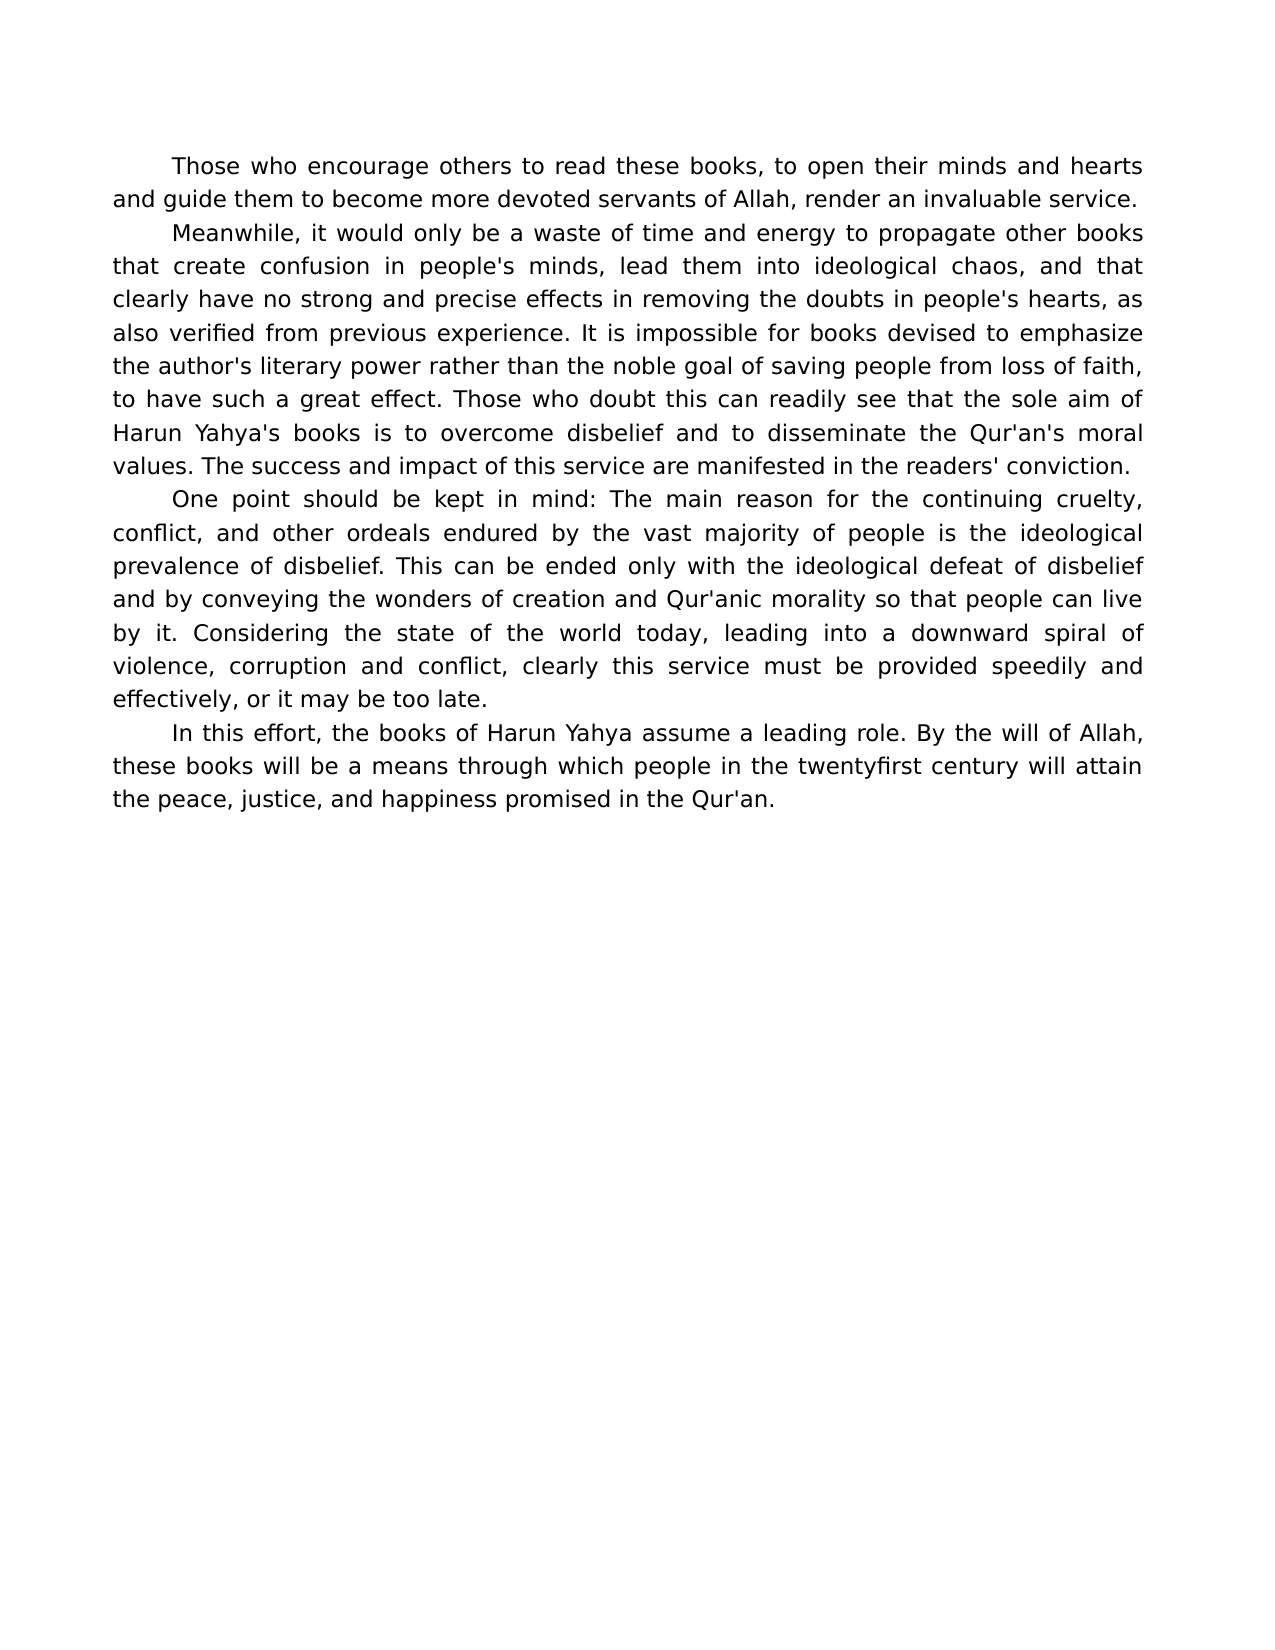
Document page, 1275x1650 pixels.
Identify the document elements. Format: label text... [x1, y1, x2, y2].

text Those who encourage others to read these books, to open their minds and hearts and guide them to become more devoted servants of Allah, render an invaluable service. [112, 148, 1145, 214]
text One point should be kept in mind: The main reason for the continuing cruelty, conflict, and other ordeals endured by the vast majority of people is the ideological prevalence of disbelief. This can be ended only with the ideological defeat of disbelief and by conveying the wonders of creation and Qur'anic morality so that people can live by it. Considering the state of the world today, leading into a downward spiral of violence, corruption and conflict, clearly this service must be provided speedily and effectively, or it may be too late. [112, 481, 1145, 714]
text Meanwhile, it would only be a waste of time and energy to propagate other books that create confusion in people's minds, lead them into ideological chaos, and that clearly have no strong and precise effects in removing the doubts in people's hearts, as also verified from previous experience. It is impossible for books devised to emphasize the author's literary power rather than the noble goal of saving people from loss of faith, to have such a great effect. Those who doubt this can readily see that the sole aim of Harun Yahya's books is to overcome disbelief and to disseminate the Qur'an's moral values. The success and impact of this service are manifested in the readers' conviction. [112, 214, 1145, 481]
text In this effort, the books of Harun Yahya assume a leading role. By the will of Allah, these books will be a means through which people in the twentyfirst century will attain the peace, justice, and happiness promised in the Qur'an. [112, 714, 1145, 814]
